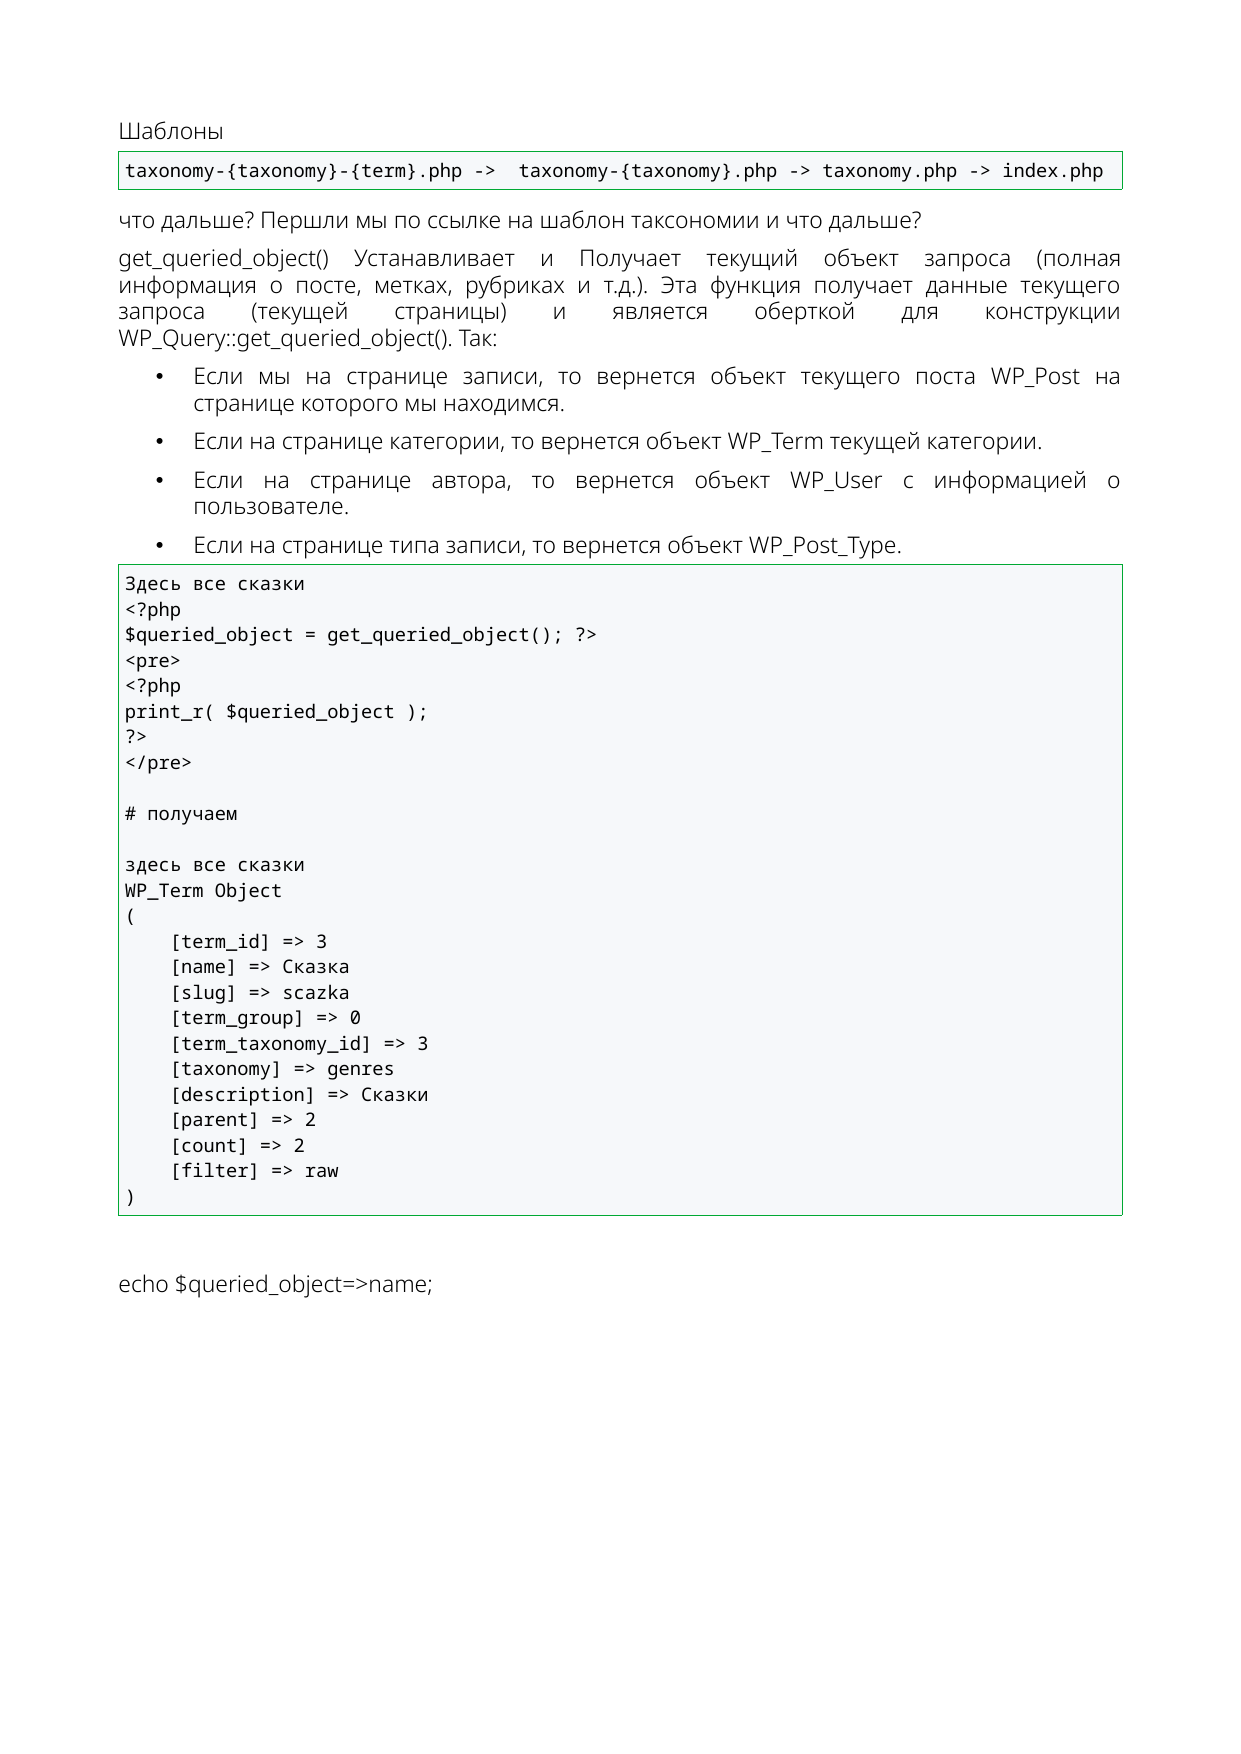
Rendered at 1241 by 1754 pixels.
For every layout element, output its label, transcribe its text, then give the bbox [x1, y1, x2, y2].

text </pre> [119, 743, 1122, 768]
text [term_taxonomy_id] => 3 [119, 1024, 1122, 1049]
text [filter] => raw [119, 1151, 1122, 1177]
text WP_Term Object [119, 871, 1122, 896]
text что дальше? Першли мы по ссылке на шаблон таксономии и что дальше? [118, 207, 1122, 233]
text здесь все сказки [119, 845, 1122, 871]
text taxonomy-{taxonomy}-{term}.php -> taxonomy-{taxonomy}.php -> taxonomy.php -> index.php [119, 152, 1122, 189]
text ( [119, 896, 1122, 922]
text [slug] => scazka [119, 973, 1122, 998]
text <pre> [119, 641, 1122, 666]
text [parent] => 2 [119, 1100, 1122, 1126]
list Если на странице категории, то вернется объект WP_Term текущей категории. [156, 428, 1122, 455]
text [count] => 2 [119, 1126, 1122, 1151]
text get_queried_object() Устанавливает и Получает текущий объект запроса (полная информация о посте, метках, рубриках и т.д.). Эта функция получает данные текущего запроса (текущей страницы) и является оберткой для конструкции WP_Query::get_queried_object(). Так: [118, 245, 1122, 351]
text print_r( $queried_object ); [119, 692, 1122, 717]
text <?php [119, 666, 1122, 692]
text ) [119, 1177, 1122, 1215]
text [taxonomy] => genres [119, 1049, 1122, 1075]
text Шаблоны [118, 118, 1122, 145]
text [description] => Сказки [119, 1075, 1122, 1100]
list Если мы на странице записи, то вернется объект текущего поста WP_Post на странице которого мы находимся. [156, 363, 1122, 416]
list Если на странице типа записи, то вернется объект WP_Post_Type. [156, 532, 1122, 558]
text Здесь все сказки [119, 565, 1122, 590]
text echo $queried_object=>name; [118, 1271, 1122, 1298]
text <?php [119, 590, 1122, 615]
text ?> [119, 717, 1122, 743]
text [name] => Сказка [119, 947, 1122, 973]
text $queried_object = get_queried_object(); ?> [119, 615, 1122, 641]
text [term_id] => 3 [119, 922, 1122, 947]
text # получаем [119, 794, 1122, 819]
list Если на странице автора, то вернется объект WP_User с информацией о пользователе. [156, 467, 1122, 520]
text [term_group] => 0 [119, 998, 1122, 1024]
